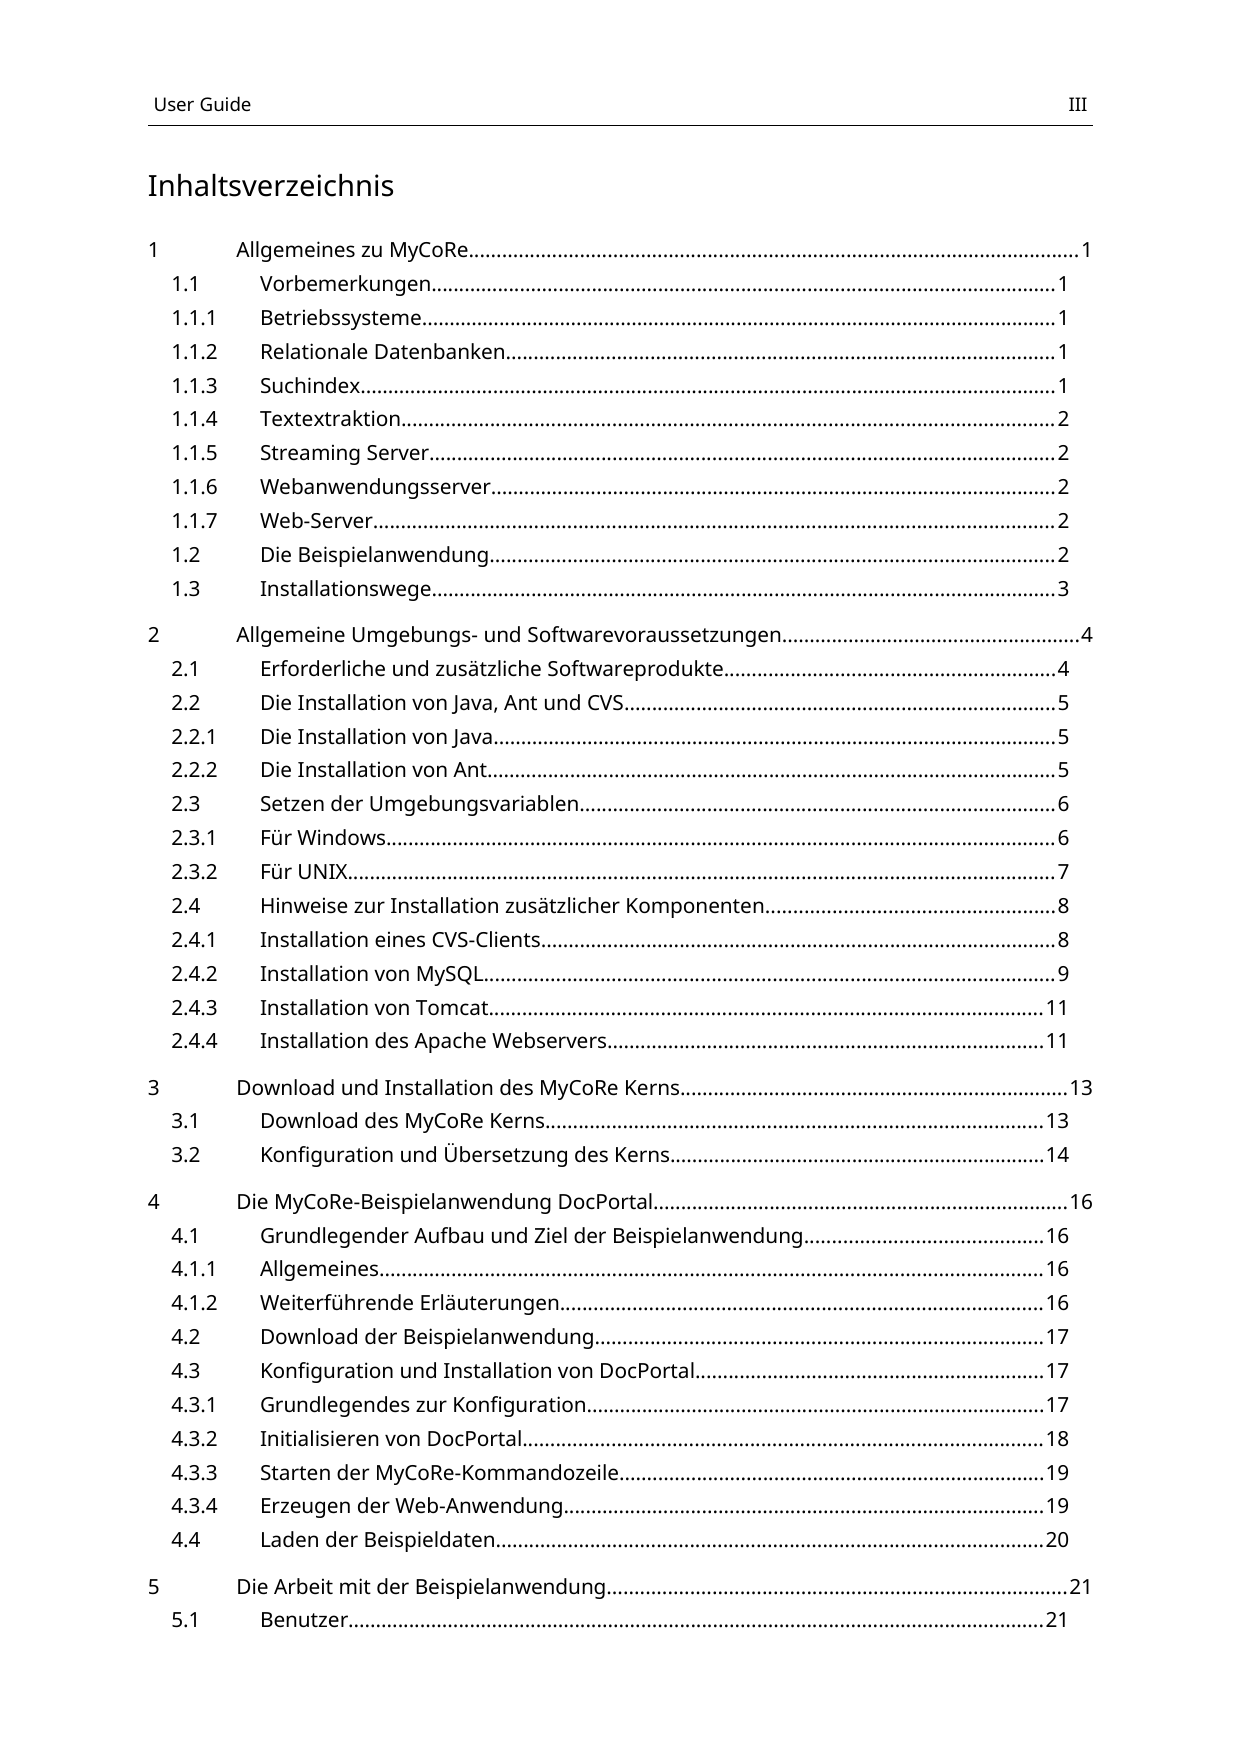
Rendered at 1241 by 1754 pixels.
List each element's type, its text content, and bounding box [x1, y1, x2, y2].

text 1.2 Die Beispielanwendung 2 [171, 540, 1069, 568]
text 1.3 Installationswege 3 [171, 574, 1069, 602]
text 4.1 Grundlegender Aufbau und Ziel der Beispielanwendung 16 [171, 1221, 1069, 1249]
text 1 Allgemeines zu MyCoRe 1 [148, 235, 1093, 263]
text 1.1.3 Suchindex 1 [171, 371, 1069, 399]
text 2.4.2 Installation von MySQL 9 [171, 959, 1069, 987]
text 5 Die Arbeit mit der Beispielanwendung 21 [148, 1572, 1093, 1600]
text 1.1.4 Textextraktion 2 [171, 404, 1069, 433]
text 4.1.1 Allgemeines 16 [171, 1254, 1069, 1283]
text 3 Download und Installation des MyCoRe Kerns 13 [148, 1073, 1093, 1101]
text 4.2 Download der Beispielanwendung 17 [171, 1322, 1069, 1351]
text 4.1.2 Weiterführende Erläuterungen 16 [171, 1288, 1069, 1317]
text 3.2 Konfiguration und Übersetzung des Kerns 14 [171, 1141, 1069, 1169]
text 2.4.1 Installation eines CVS-Clients 8 [171, 925, 1069, 953]
text 2 Allgemeine Umgebungs- und Softwarevoraussetzungen 4 [148, 620, 1093, 648]
text 4.3.2 Initialisieren von DocPortal 18 [171, 1424, 1069, 1452]
text 3.1 Download des MyCoRe Kerns 13 [171, 1107, 1069, 1135]
text 2.4.4 Installation des Apache Webservers 11 [171, 1026, 1069, 1055]
text 2.3.1 Für Windows 6 [171, 823, 1069, 852]
text 1.1.7 Web-Server 2 [171, 506, 1069, 534]
text 1.1 Vorbemerkungen 1 [171, 269, 1069, 297]
text 2.2 Die Installation von Java, Ant und CVS 5 [171, 688, 1069, 716]
text 4.3.3 Starten der MyCoRe-Kommandozeile 19 [171, 1458, 1069, 1486]
text 2.2.2 Die Installation von Ant 5 [171, 756, 1069, 784]
text 2.3.2 Für UNIX 7 [171, 857, 1069, 885]
text 2.4.3 Installation von Tomcat 11 [171, 993, 1069, 1021]
text 4.3 Konfiguration und Installation von DocPortal 17 [171, 1356, 1069, 1384]
text 1.1.2 Relationale Datenbanken 1 [171, 337, 1069, 365]
text 4.3.1 Grundlegendes zur Konfiguration 17 [171, 1390, 1069, 1418]
text 4 Die MyCoRe-Beispielanwendung DocPortal 16 [148, 1187, 1093, 1215]
text 4.3.4 Erzeugen der Web-Anwendung 19 [171, 1492, 1069, 1520]
text 1.1.6 Webanwendungsserver 2 [171, 472, 1069, 501]
text 1.1.1 Betriebssysteme 1 [171, 303, 1069, 331]
text 4.4 Laden der Beispieldaten 20 [171, 1525, 1069, 1554]
text 2.3 Setzen der Umgebungsvariablen 6 [171, 789, 1069, 818]
text Inhaltsverzeichnis [148, 165, 1093, 204]
text 2.1 Erforderliche und zusätzliche Softwareprodukte 4 [171, 654, 1069, 682]
text 2.2.1 Die Installation von Java 5 [171, 722, 1069, 750]
text 5.1 Benutzer 21 [171, 1606, 1069, 1634]
text 2.4 Hinweise zur Installation zusätzlicher Komponenten 8 [171, 891, 1069, 919]
text 1.1.5 Streaming Server 2 [171, 438, 1069, 467]
